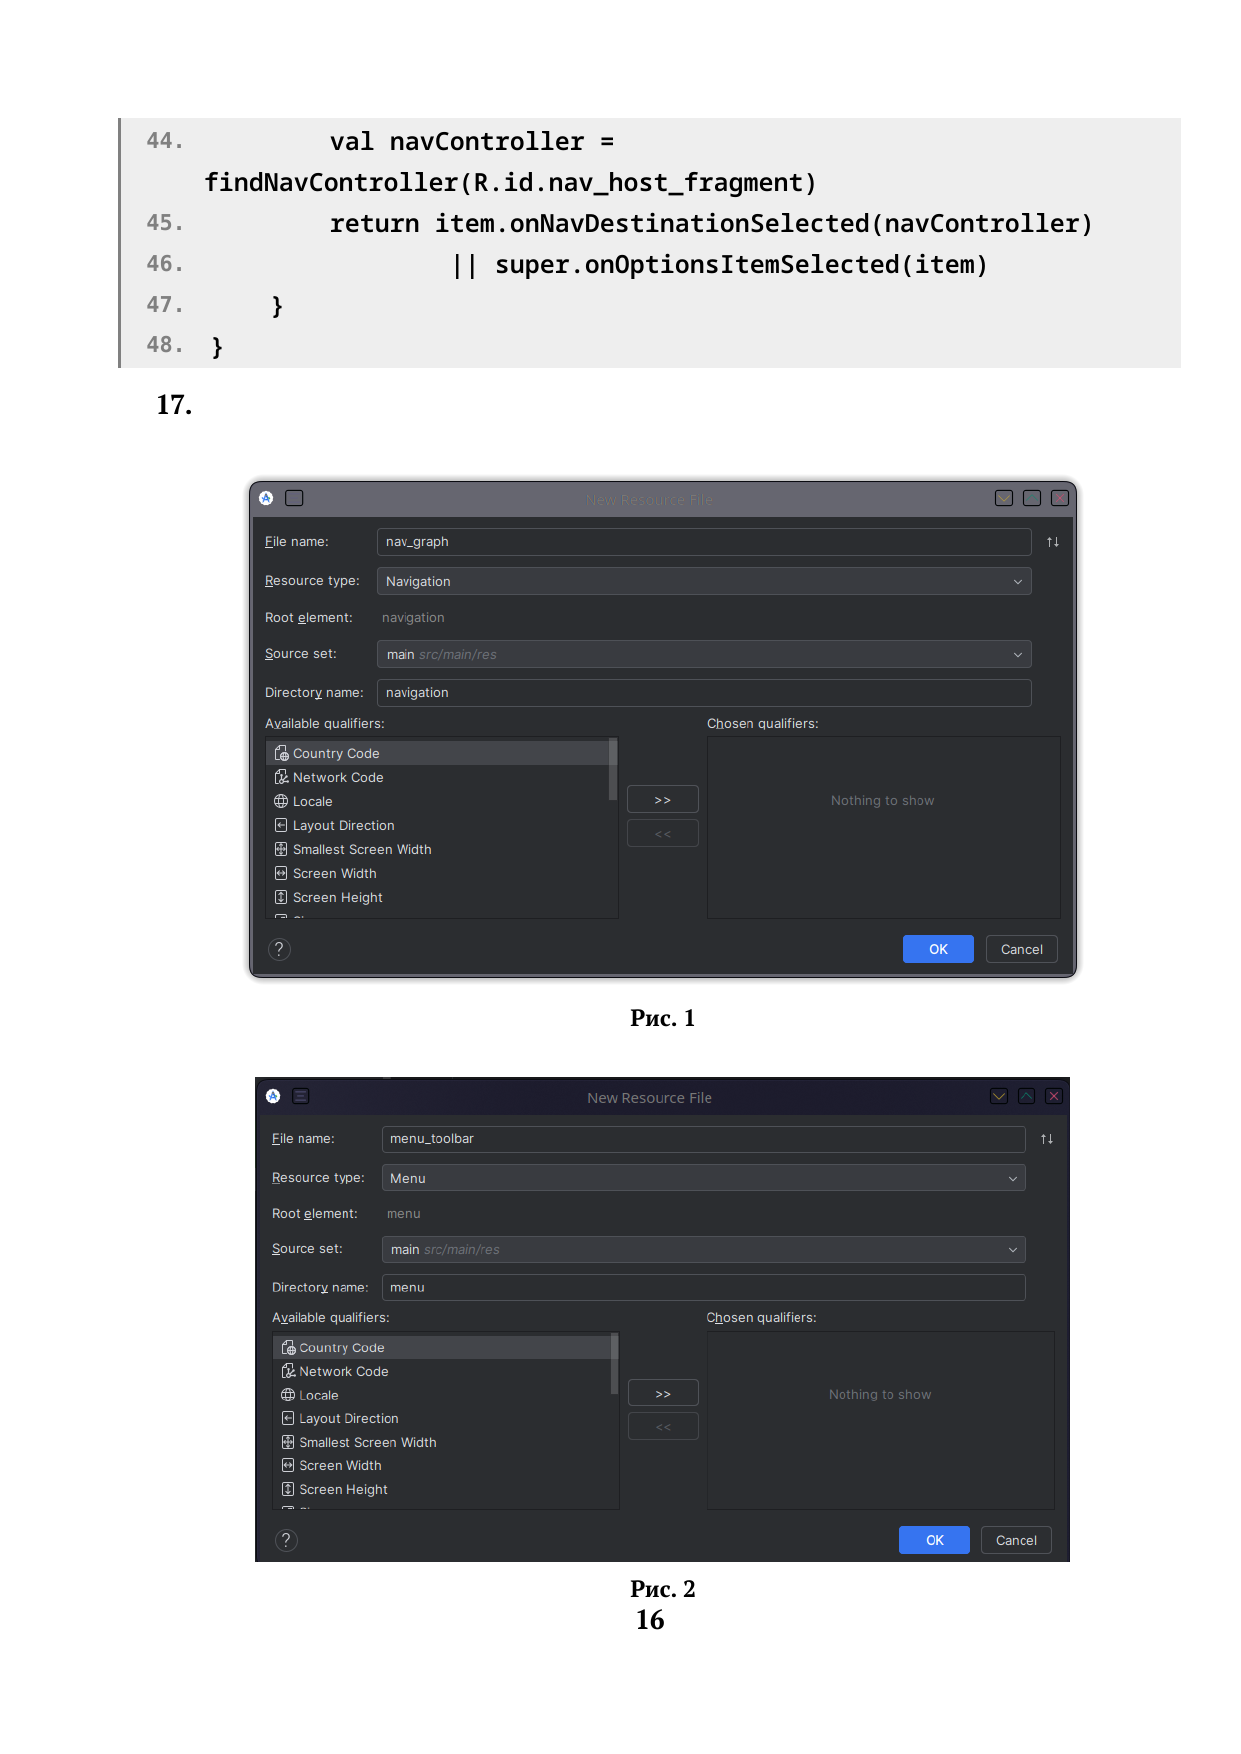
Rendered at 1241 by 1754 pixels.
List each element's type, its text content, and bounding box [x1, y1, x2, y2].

text Рис. 2 [255, 1562, 1070, 1602]
list } [121, 281, 1181, 321]
list val navController = findNavController(R.id.nav_host_fragment) [121, 118, 1181, 199]
list || super.onOptionsItemSelected(item) [121, 241, 1181, 281]
list return item.onNavDestinationSelected(navController) [121, 200, 1181, 240]
picture [236, 468, 1090, 991]
text Рис. 1 [236, 991, 1090, 1031]
picture [255, 1077, 1070, 1562]
list } [121, 322, 1181, 368]
